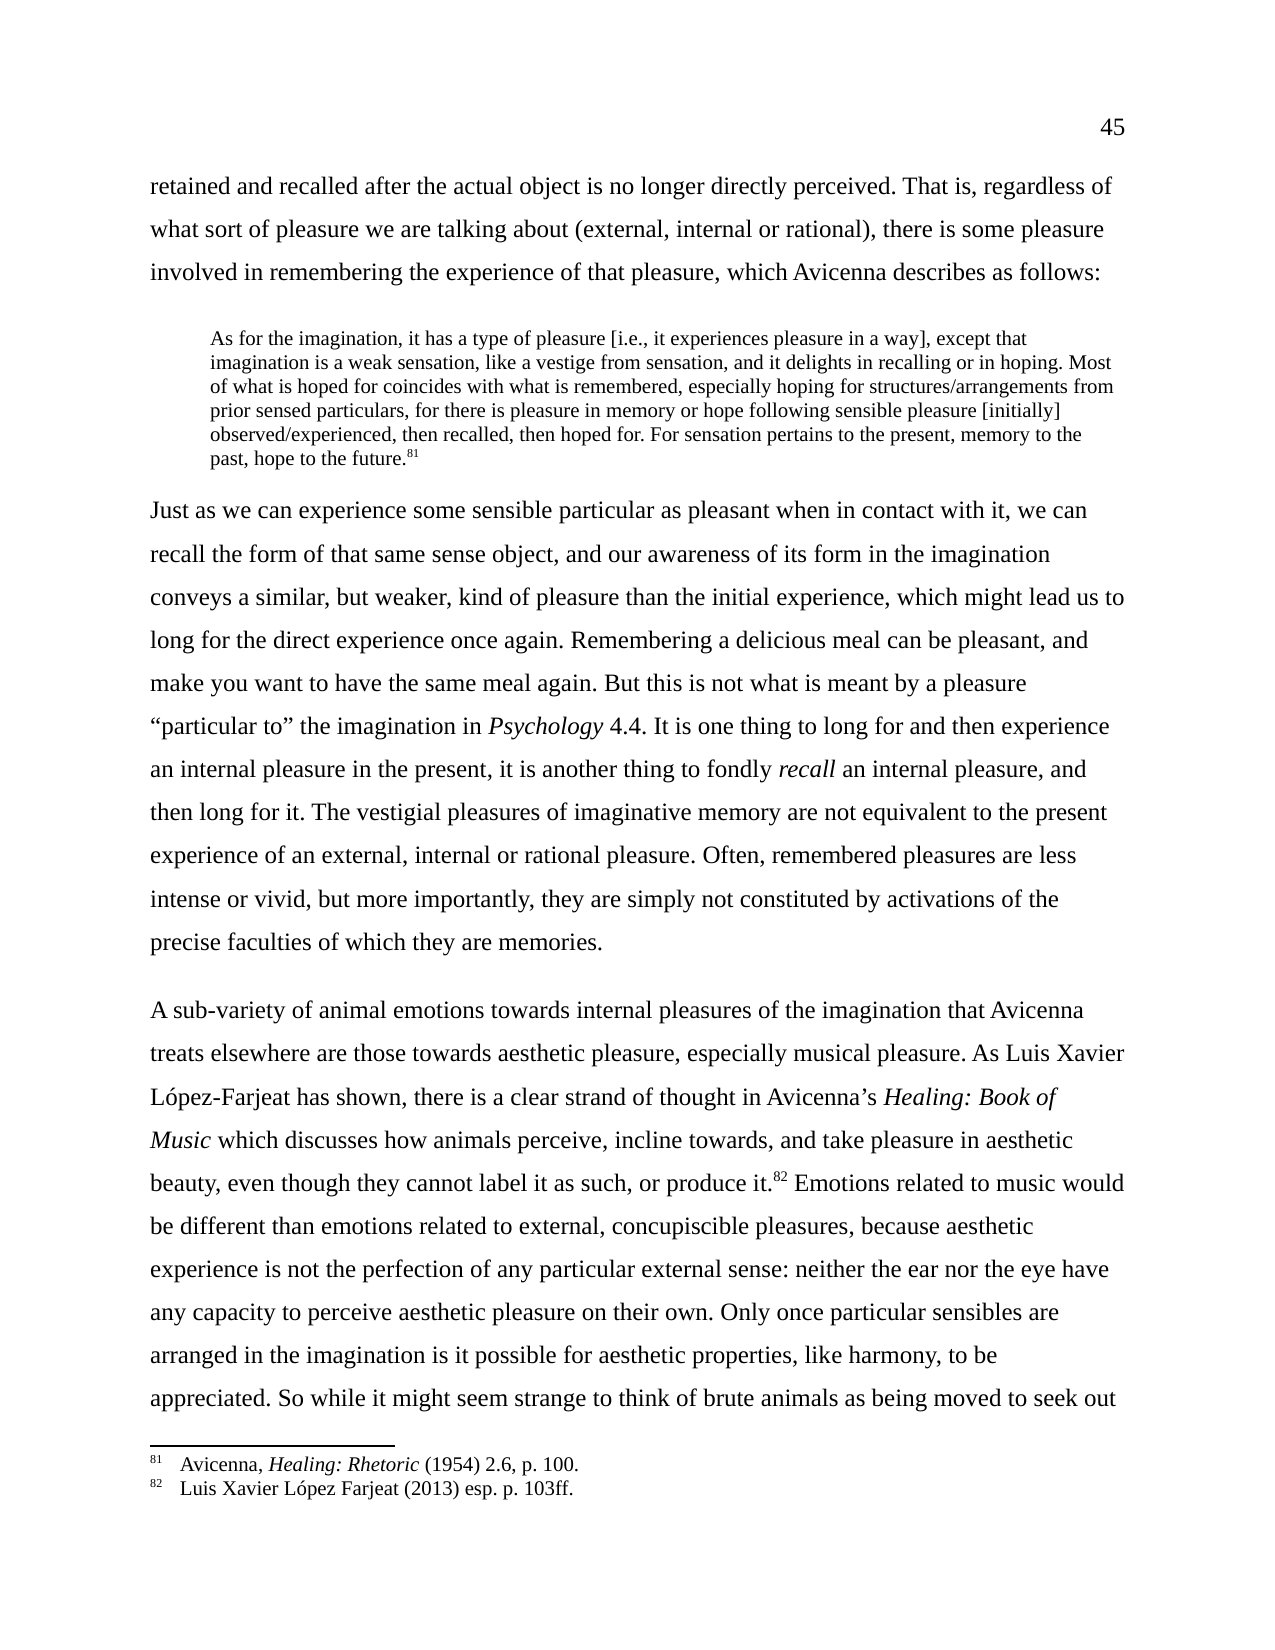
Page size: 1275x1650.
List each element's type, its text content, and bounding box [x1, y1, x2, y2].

text Just as we can experience some sensible particular as pleasant when in contact with it, we can recall the form of that same sense object, and our awareness of its form in the imagination conveys a similar, but weaker, kind of pleasure than the initial experience, which might lead us to long for the direct experience once again. Remembering a delicious meal can be pleasant, and make you want to have the same meal again. But this is not what is meant by a pleasure “particular to” the imagination in Psychology 4.4. It is one thing to long for and then experience an internal pleasure in the present, it is another thing to fondly recall an internal pleasure, and then long for it. The vestigial pleasures of imaginative memory are not equivalent to the present experience of an external, internal or rational pleasure. Often, remembered pleasures are less intense or vivid, but more importantly, they are simply not constituted by activations of the precise faculties of which they are memories. [150, 496, 1125, 956]
text retained and recalled after the actual object is no longer directly perceived. That is, regardless of what sort of pleasure we are talking about (external, internal or rational), there is some pleasure involved in remembering the experience of that pleasure, which Avicenna describes as follows: [150, 171, 1125, 286]
text Avicenna, Healing: Rhetoric (1954) 2.6, p. 100. [150, 1452, 1125, 1476]
text As for the imagination, it has a type of pleasure [i.e., it experiences pleasure in a way], except that imagination is a weak sensation, like a vestige from sensation, and it delights in recalling or in hoping. Most of what is hoped for coincides with what is remembered, especially hoping for structures/arrangements from prior sensed particulars, for there is pleasure in memory or hope following sensible pleasure [initially] observed/experienced, then recalled, then hoped for. For sensation pertains to the present, memory to the past, hope to the future. [210, 326, 1125, 470]
text Luis Xavier López Farjeat (2013) esp. p. 103ff. [150, 1476, 1125, 1500]
text A sub-variety of animal emotions towards internal pleasures of the imagination that Avicenna treats elsewhere are those towards aesthetic pleasure, especially musical pleasure. As Luis Xavier López-Farjeat has shown, there is a clear strand of thought in Avicenna’s Healing: Book of Music which discusses how animals perceive, incline towards, and take pleasure in aesthetic beauty, even though they cannot label it as such, or produce it. Emotions related to music would be different than emotions related to external, concupiscible pleasures, because aesthetic experience is not the perfection of any particular external sense: neither the ear nor the eye have any capacity to perceive aesthetic pleasure on their own. Only once particular sensibles are arranged in the imagination is it possible for aesthetic properties, like harmony, to be appreciated. So while it might seem strange to think of brute animals as being moved to seek out [150, 995, 1125, 1412]
